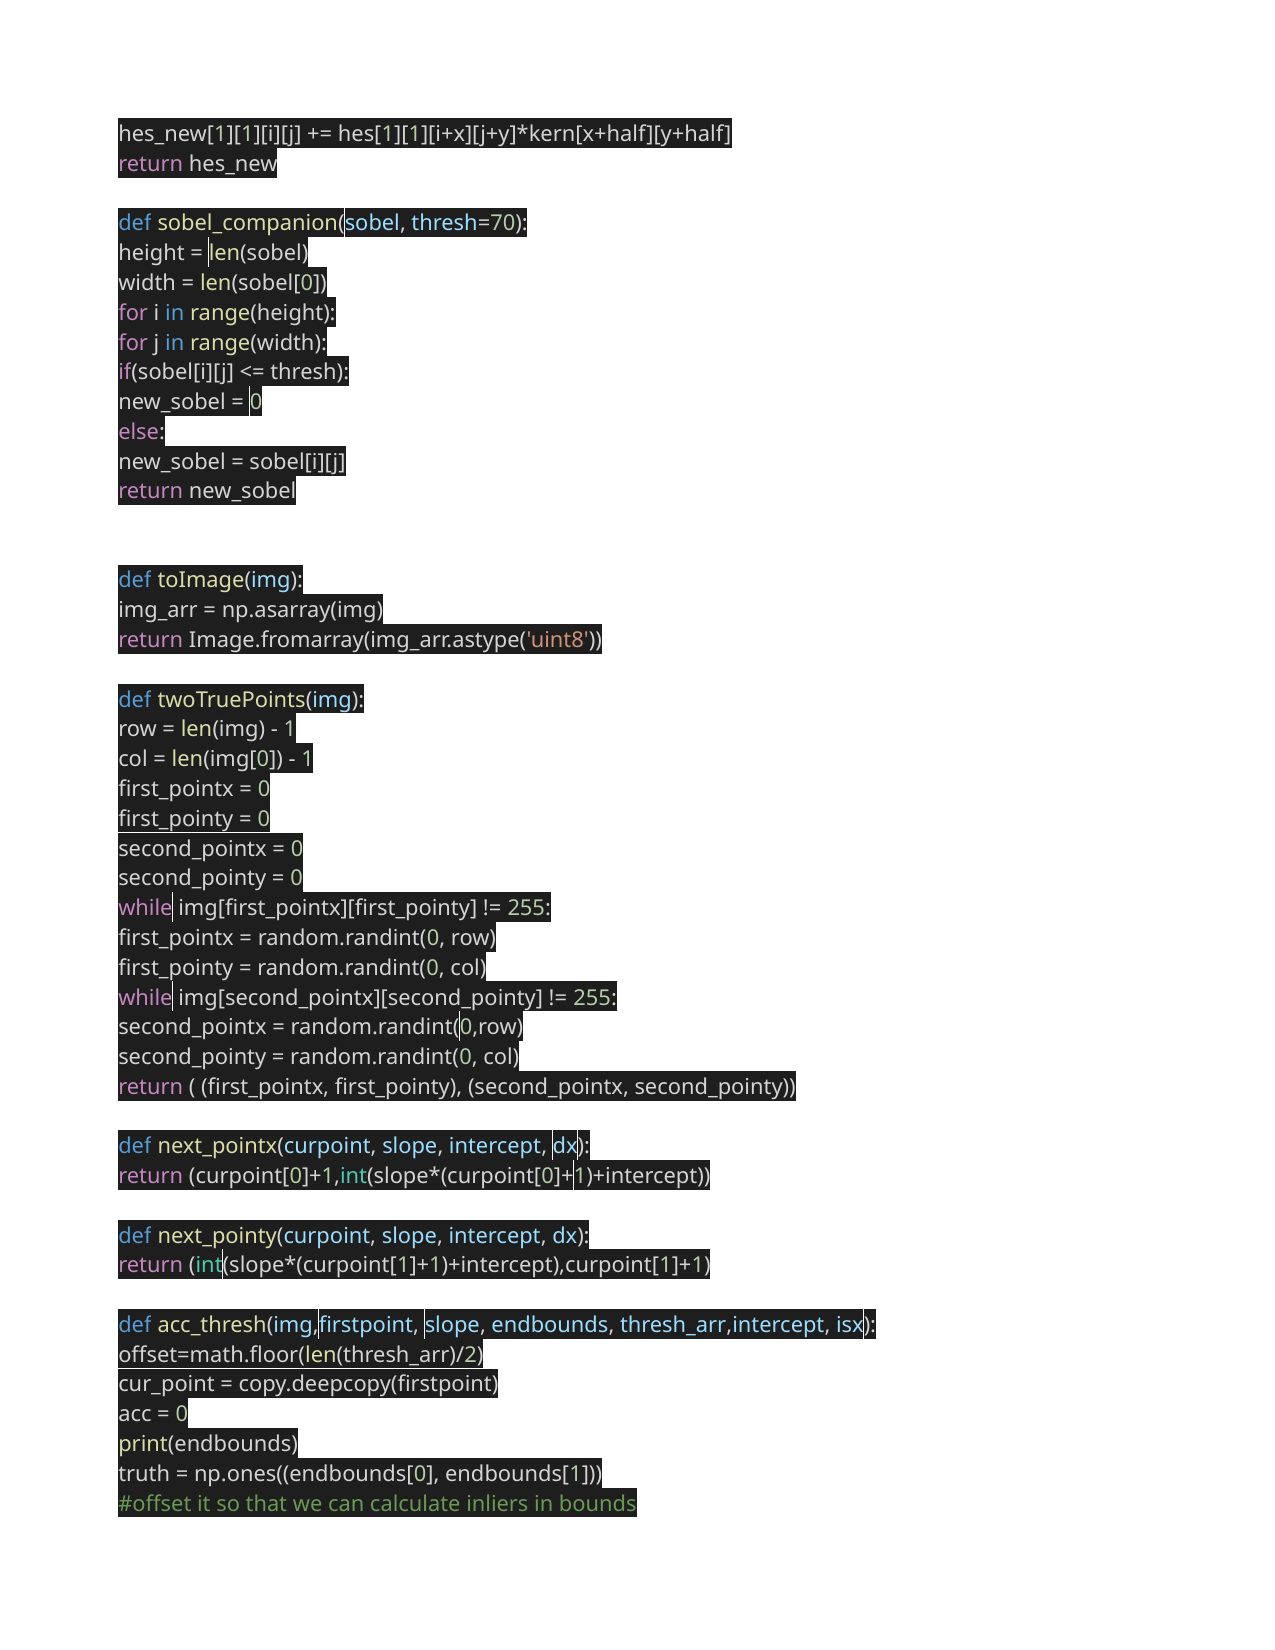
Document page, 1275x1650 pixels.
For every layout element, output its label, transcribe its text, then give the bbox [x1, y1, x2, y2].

text return Image.fromarray(img_arr.astype('uint8')) [118, 624, 1157, 654]
text row = len(img) - 1 [118, 713, 1157, 743]
text img_arr = np.asarray(img) [118, 594, 1157, 624]
text acc = 0 [118, 1398, 1157, 1428]
text def next_pointy(curpoint, slope, intercept, dx): [118, 1219, 1157, 1249]
text return (curpoint[0]+1,int(slope*(curpoint[0]+1)+intercept)) [118, 1160, 1157, 1190]
text if(sobel[i][j] <= thresh): [118, 356, 1157, 386]
text def sobel_companion(sobel, thresh=70): [118, 207, 1157, 237]
text second_pointy = random.randint(0, col) [118, 1041, 1157, 1071]
text first_pointx = 0 [118, 773, 1157, 803]
text print(endbounds) [118, 1428, 1157, 1458]
text for i in range(height): [118, 297, 1157, 327]
text return (int(slope*(curpoint[1]+1)+intercept),curpoint[1]+1) [118, 1249, 1157, 1279]
text first_pointy = 0 [118, 803, 1157, 832]
text offset=math.floor(len(thresh_arr)/2) [118, 1339, 1157, 1368]
text return ( (first_pointx, first_pointy), (second_pointx, second_pointy)) [118, 1071, 1157, 1101]
text new_sobel = sobel[i][j] [118, 446, 1157, 476]
text new_sobel = 0 [118, 386, 1157, 416]
text first_pointy = random.randint(0, col) [118, 952, 1157, 981]
text #offset it so that we can calculate inliers in bounds [118, 1488, 1157, 1517]
text return hes_new [118, 148, 1157, 178]
text def next_pointx(curpoint, slope, intercept, dx): [118, 1130, 1157, 1160]
text def twoTruePoints(img): [118, 683, 1157, 713]
text first_pointx = random.randint(0, row) [118, 922, 1157, 952]
text height = len(sobel) [118, 237, 1157, 267]
text truth = np.ones((endbounds[0], endbounds[1])) [118, 1458, 1157, 1488]
text second_pointx = random.randint(0,row) [118, 1011, 1157, 1041]
text def acc_thresh(img,firstpoint, slope, endbounds, thresh_arr,intercept, isx): [118, 1309, 1157, 1339]
text hes_new[1][1][i][j] += hes[1][1][i+x][j+y]*kern[x+half][y+half] [118, 118, 1157, 148]
text else: [118, 416, 1157, 446]
text col = len(img[0]) - 1 [118, 743, 1157, 773]
text second_pointy = 0 [118, 862, 1157, 892]
text width = len(sobel[0]) [118, 267, 1157, 297]
text return new_sobel [118, 476, 1157, 505]
text while img[second_pointx][second_pointy] != 255: [118, 981, 1157, 1011]
text def toImage(img): [118, 564, 1157, 594]
text cur_point = copy.deepcopy(firstpoint) [118, 1368, 1157, 1398]
text for j in range(width): [118, 327, 1157, 356]
text second_pointx = 0 [118, 832, 1157, 862]
text while img[first_pointx][first_pointy] != 255: [118, 892, 1157, 922]
